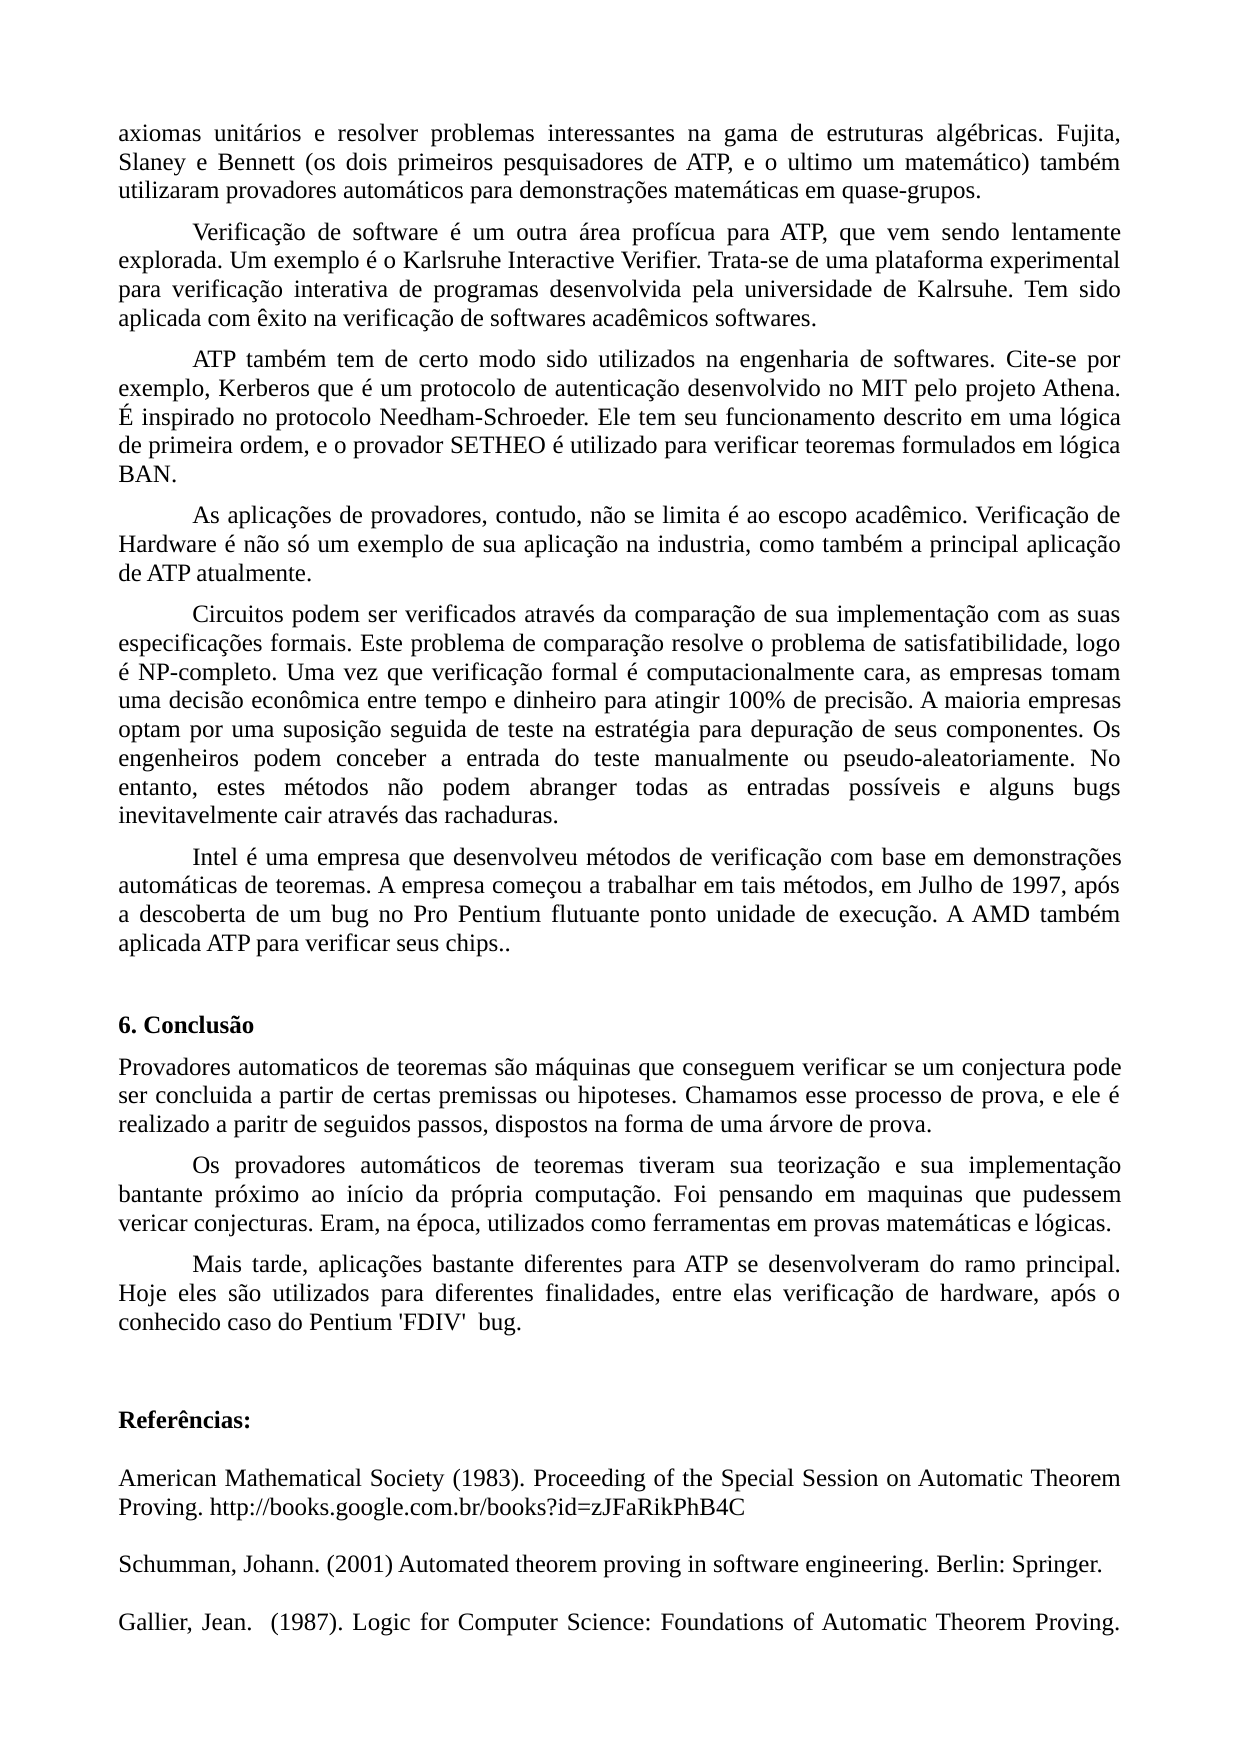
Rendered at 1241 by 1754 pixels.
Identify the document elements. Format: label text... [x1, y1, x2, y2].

text Os provadores automáticos de teoremas tiveram sua teorização e sua implementação bantante próximo ao início da própria computação. Foi pensando em maquinas que pudessem vericar conjecturas. Eram, na época, utilizados como ferramentas em provas matemáticas e lógicas. [118, 1151, 1122, 1237]
text ATP também tem de certo modo sido utilizados na engenharia de softwares. Cite-se por exemplo, Kerberos que é um protocolo de autenticação desenvolvido no MIT pelo projeto Athena. É inspirado no protocolo Needham-Schroeder. Ele tem seu funcionamento descrito em uma lógica de primeira ordem, e o provador SETHEO é utilizado para verificar teoremas formulados em lógica BAN. [118, 344, 1122, 488]
text axiomas unitários e resolver problemas interessantes na gama de estruturas algébricas. Fujita, Slaney e Bennett (os dois primeiros pesquisadores de ATP, e o ultimo um matemático) também utilizaram provadores automáticos para demonstrações matemáticas em quase-grupos. [118, 118, 1122, 204]
text Provadores automaticos de teoremas são máquinas que conseguem verificar se um conjectura pode ser concluida a partir de certas premissas ou hipoteses. Chamamos esse processo de prova, e ele é realizado a paritr de seguidos passos, dispostos na forma de uma árvore de prova. [118, 1052, 1122, 1138]
text Verificação de software é um outra área profícua para ATP, que vem sendo lentamente explorada. Um exemplo é o Karlsruhe Interactive Verifier. Trata-se de uma plataforma experimental para verificação interativa de programas desenvolvida pela universidade de Kalrsuhe. Tem sido aplicada com êxito na verificação de softwares acadêmicos softwares. [118, 217, 1122, 332]
text 6. Conclusão [118, 1011, 1122, 1039]
text Intel é uma empresa que desenvolveu métodos de verificação com base em demonstrações automáticas de teoremas. A empresa começou a trabalhar em tais métodos, em Julho de 1997, após a descoberta de um bug no Pro Pentium flutuante ponto unidade de execução. A AMD também aplicada ATP para verificar seus chips.. [118, 842, 1122, 957]
text Gallier, Jean. (1987). Logic for Computer Science: Foundations of Automatic Theorem Proving. [118, 1607, 1122, 1636]
text Circuitos podem ser verificados através da comparação de sua implementação com as suas especificações formais. Este problema de comparação resolve o problema de satisfatibilidade, logo é NP-completo. Uma vez que verificação formal é computacionalmente cara, as empresas tomam uma decisão econômica entre tempo e dinheiro para atingir 100% de precisão. A maioria empresas optam por uma suposição seguida de teste na estratégia para depuração de seus componentes. Os engenheiros podem conceber a entrada do teste manualmente ou pseudo-aleatoriamente. No entanto, estes métodos não podem abranger todas as entradas possíveis e alguns bugs inevitavelmente cair através das rachaduras. [118, 599, 1122, 829]
text American Mathematical Society (1983). Proceeding of the Special Session on Automatic Theorem Proving. http://books.google.com.br/books?id=zJFaRikPhB4C [118, 1463, 1122, 1521]
text Mais tarde, aplicações bastante diferentes para ATP se desenvolveram do ramo principal. Hoje eles são utilizados para diferentes finalidades, entre elas verificação de hardware, após o conhecido caso do Pentium 'FDIV' bug. [118, 1249, 1122, 1336]
text Schumman, Johann. (2001) Automated theorem proving in software engineering. Berlin: Springer. [118, 1549, 1122, 1578]
text As aplicações de provadores, contudo, não se limita é ao escopo acadêmico. Verificação de Hardware é não só um exemplo de sua aplicação na industria, como também a principal aplicação de ATP atualmente. [118, 501, 1122, 587]
text Referências: [118, 1406, 1122, 1434]
